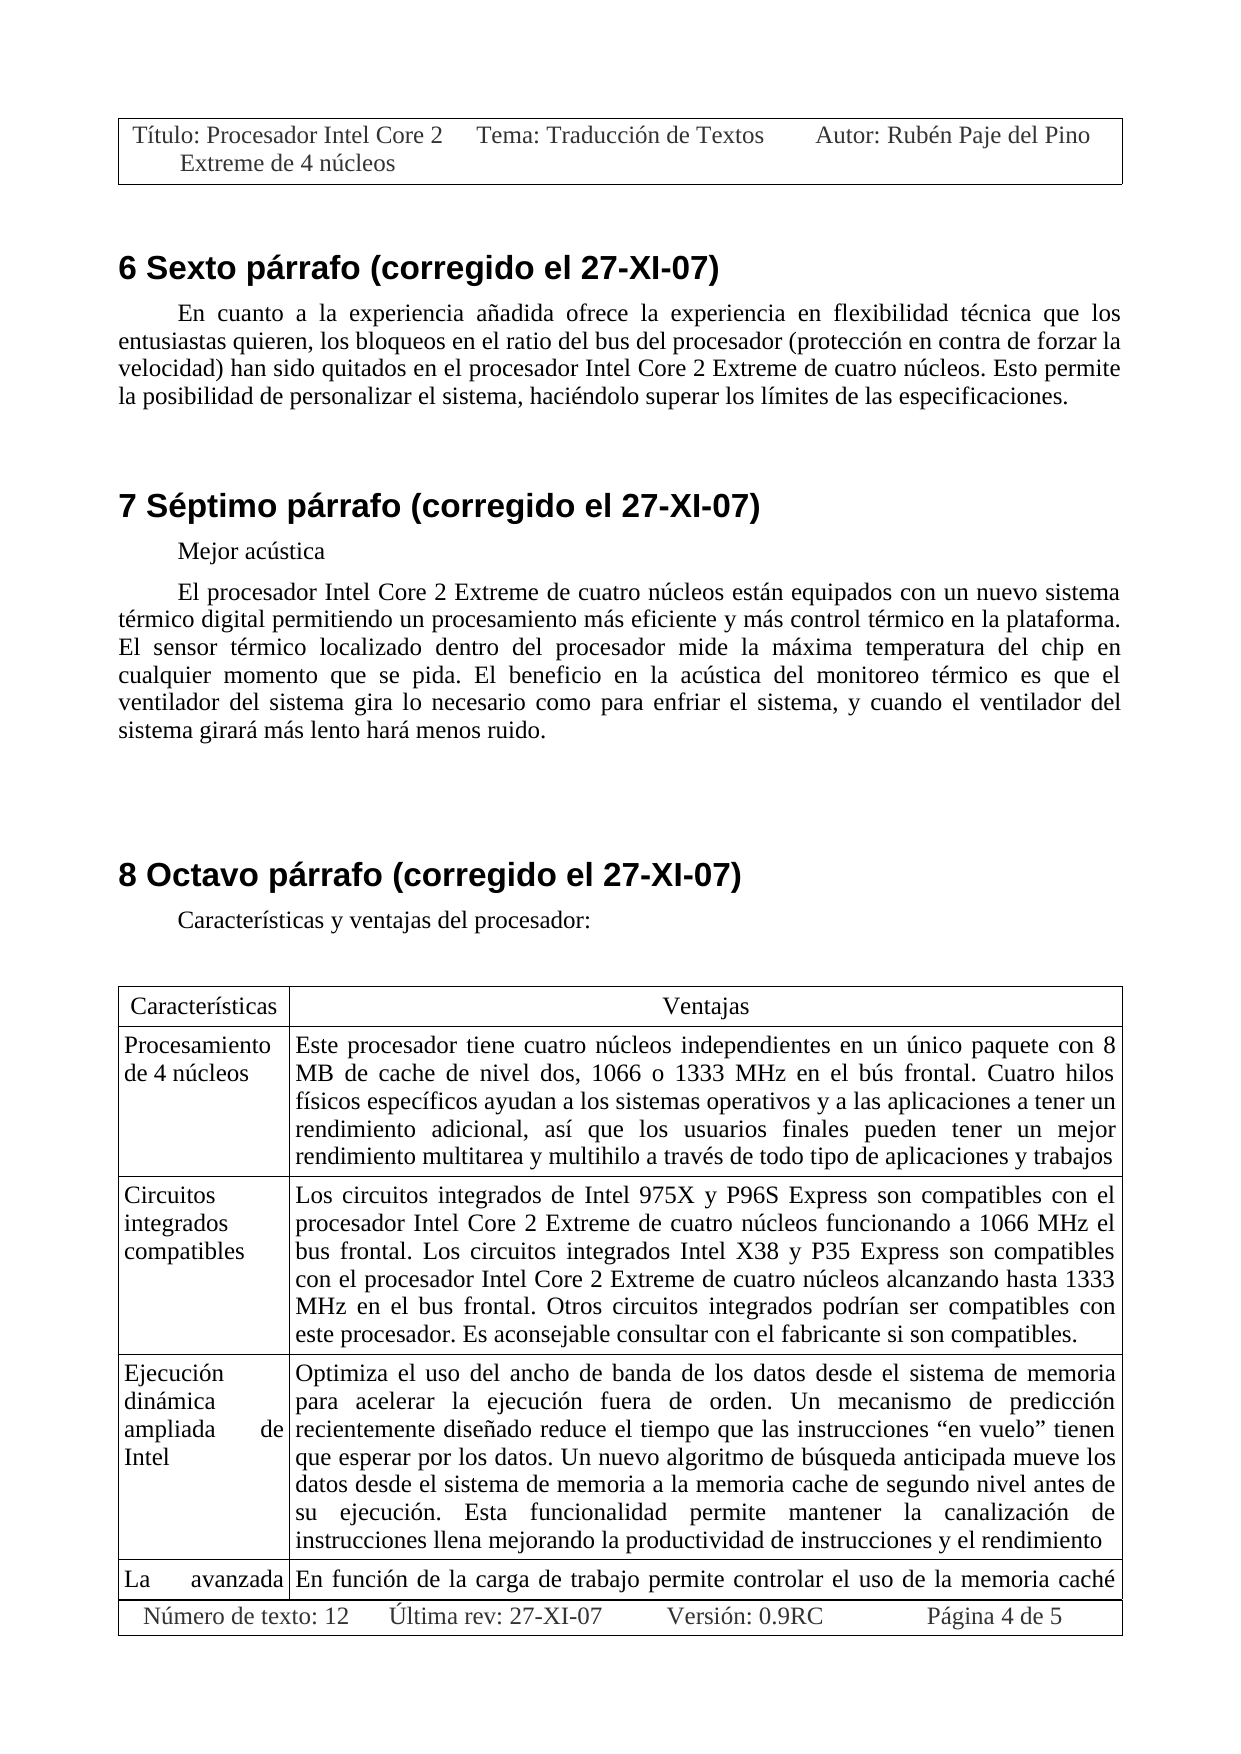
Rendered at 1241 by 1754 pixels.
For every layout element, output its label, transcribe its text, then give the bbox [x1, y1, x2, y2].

text Mejor acústica [118, 537, 1122, 565]
text Características y ventajas del procesador: [118, 906, 1122, 934]
subtitle 6 Sexto párrafo (corregido el 27-XI-07) [118, 249, 1122, 287]
text En cuanto a la experiencia añadida ofrece la experiencia en flexibilidad técnica que los entusiastas quieren, los bloqueos en el ratio del bus del procesador (protección en contra de forzar la velocidad) han sido quitados en el procesador Intel Core 2 Extreme de cuatro núcleos. Esto permite la posibilidad de personalizar el sistema, haciéndolo superar los límites de las especificaciones. [118, 299, 1122, 410]
table_header Ventajas [290, 987, 1122, 1026]
table_cell Procesamiento de 4 núcleos [119, 1027, 289, 1176]
table_header Características [119, 987, 289, 1026]
subtitle 8 Octavo párrafo (corregido el 27-XI-07) [118, 856, 1122, 893]
table_cell Ejecución dinámica ampliada de Intel [119, 1355, 289, 1559]
text El procesador Intel Core 2 Extreme de cuatro núcleos están equipados con un nuevo sistema térmico digital permitiendo un procesamiento más eficiente y más control térmico en la plataforma. El sensor térmico localizado dentro del procesador mide la máxima temperatura del chip en cualquier momento que se pida. El beneficio en la acústica del monitoreo térmico es que el ventilador del sistema gira lo necesario como para enfriar el sistema, y cuando el ventilador del sistema girará más lento hará menos ruido. [118, 578, 1122, 744]
table_cell Este procesador tiene cuatro núcleos independientes en un único paquete con 8 MB de cache de nivel dos, 1066 o 1333 MHz en el bús frontal. Cuatro hilos físicos específicos ayudan a los sistemas operativos y a las aplicaciones a tener un rendimiento adicional, así que los usuarios finales pueden tener un mejor rendimiento multitarea y multihilo a través de todo tipo de aplicaciones y trabajos [290, 1027, 1122, 1176]
table_cell Optimiza el uso del ancho de banda de los datos desde el sistema de memoria para acelerar la ejecución fuera de orden. Un mecanismo de predicción recientemente diseñado reduce el tiempo que las instrucciones “en vuelo” tienen que esperar por los datos. Un nuevo algoritmo de búsqueda anticipada mueve los datos desde el sistema de memoria a la memoria cache de segundo nivel antes de su ejecución. Esta funcionalidad permite mantener la canalización de instrucciones llena mejorando la productividad de instrucciones y el rendimiento [290, 1355, 1122, 1559]
table_cell En función de la carga de trabajo permite controlar el uso de la memoria caché [290, 1560, 1122, 1598]
table_cell Los circuitos integrados de Intel 975X y P96S Express son compatibles con el procesador Intel Core 2 Extreme de cuatro núcleos funcionando a 1066 MHz el bus frontal. Los circuitos integrados Intel X38 y P35 Express son compatibles con el procesador Intel Core 2 Extreme de cuatro núcleos alcanzando hasta 1333 MHz en el bus frontal. Otros circuitos integrados podrían ser compatibles con este procesador. Es aconsejable consultar con el fabricante si son compatibles. [290, 1177, 1122, 1354]
table_cell La avanzada [119, 1560, 289, 1598]
table_cell Circuitos integrados compatibles [119, 1177, 289, 1354]
subtitle 7 Séptimo párrafo (corregido el 27-XI-07) [118, 488, 1122, 525]
